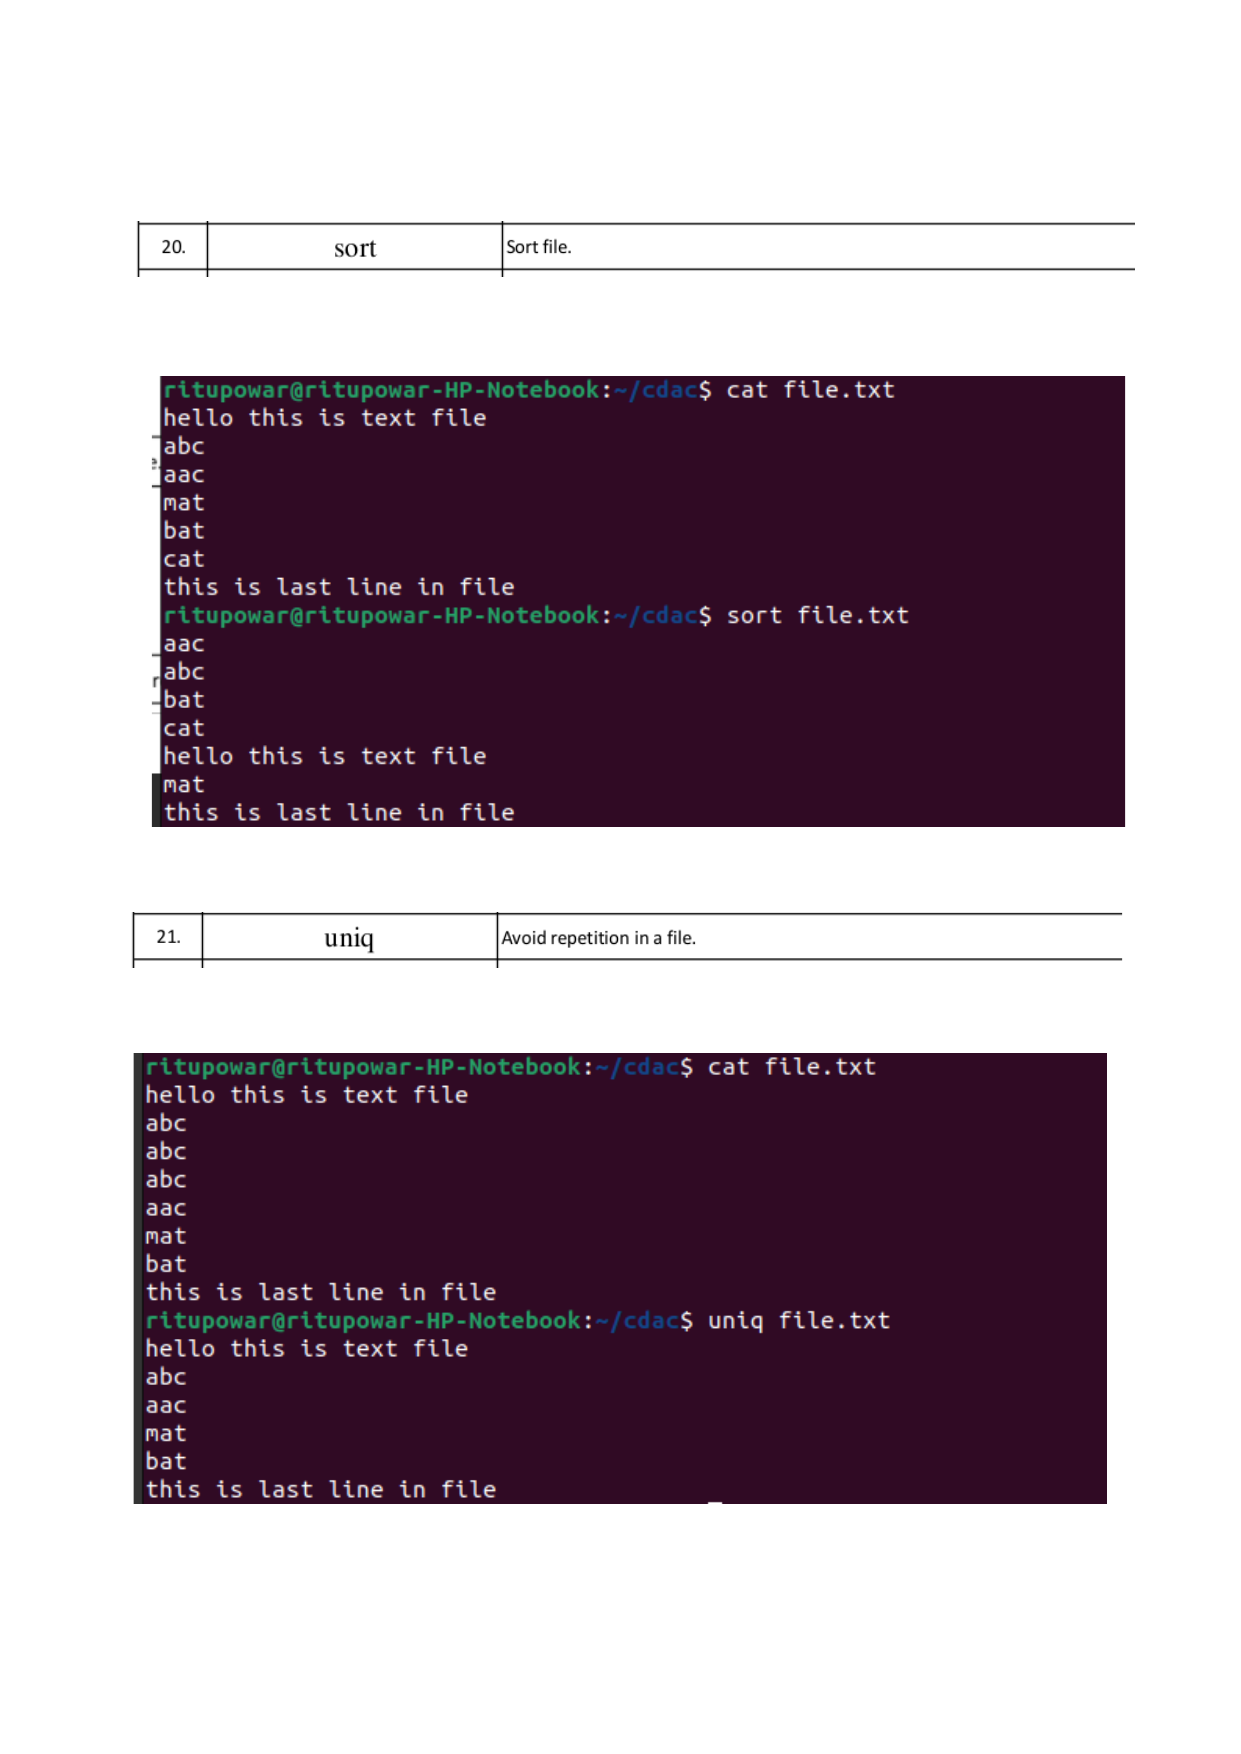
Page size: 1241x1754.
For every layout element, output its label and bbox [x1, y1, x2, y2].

picture [151, 376, 1126, 827]
picture [133, 1053, 1107, 1504]
picture [118, 912, 1123, 968]
picture [130, 221, 1135, 277]
